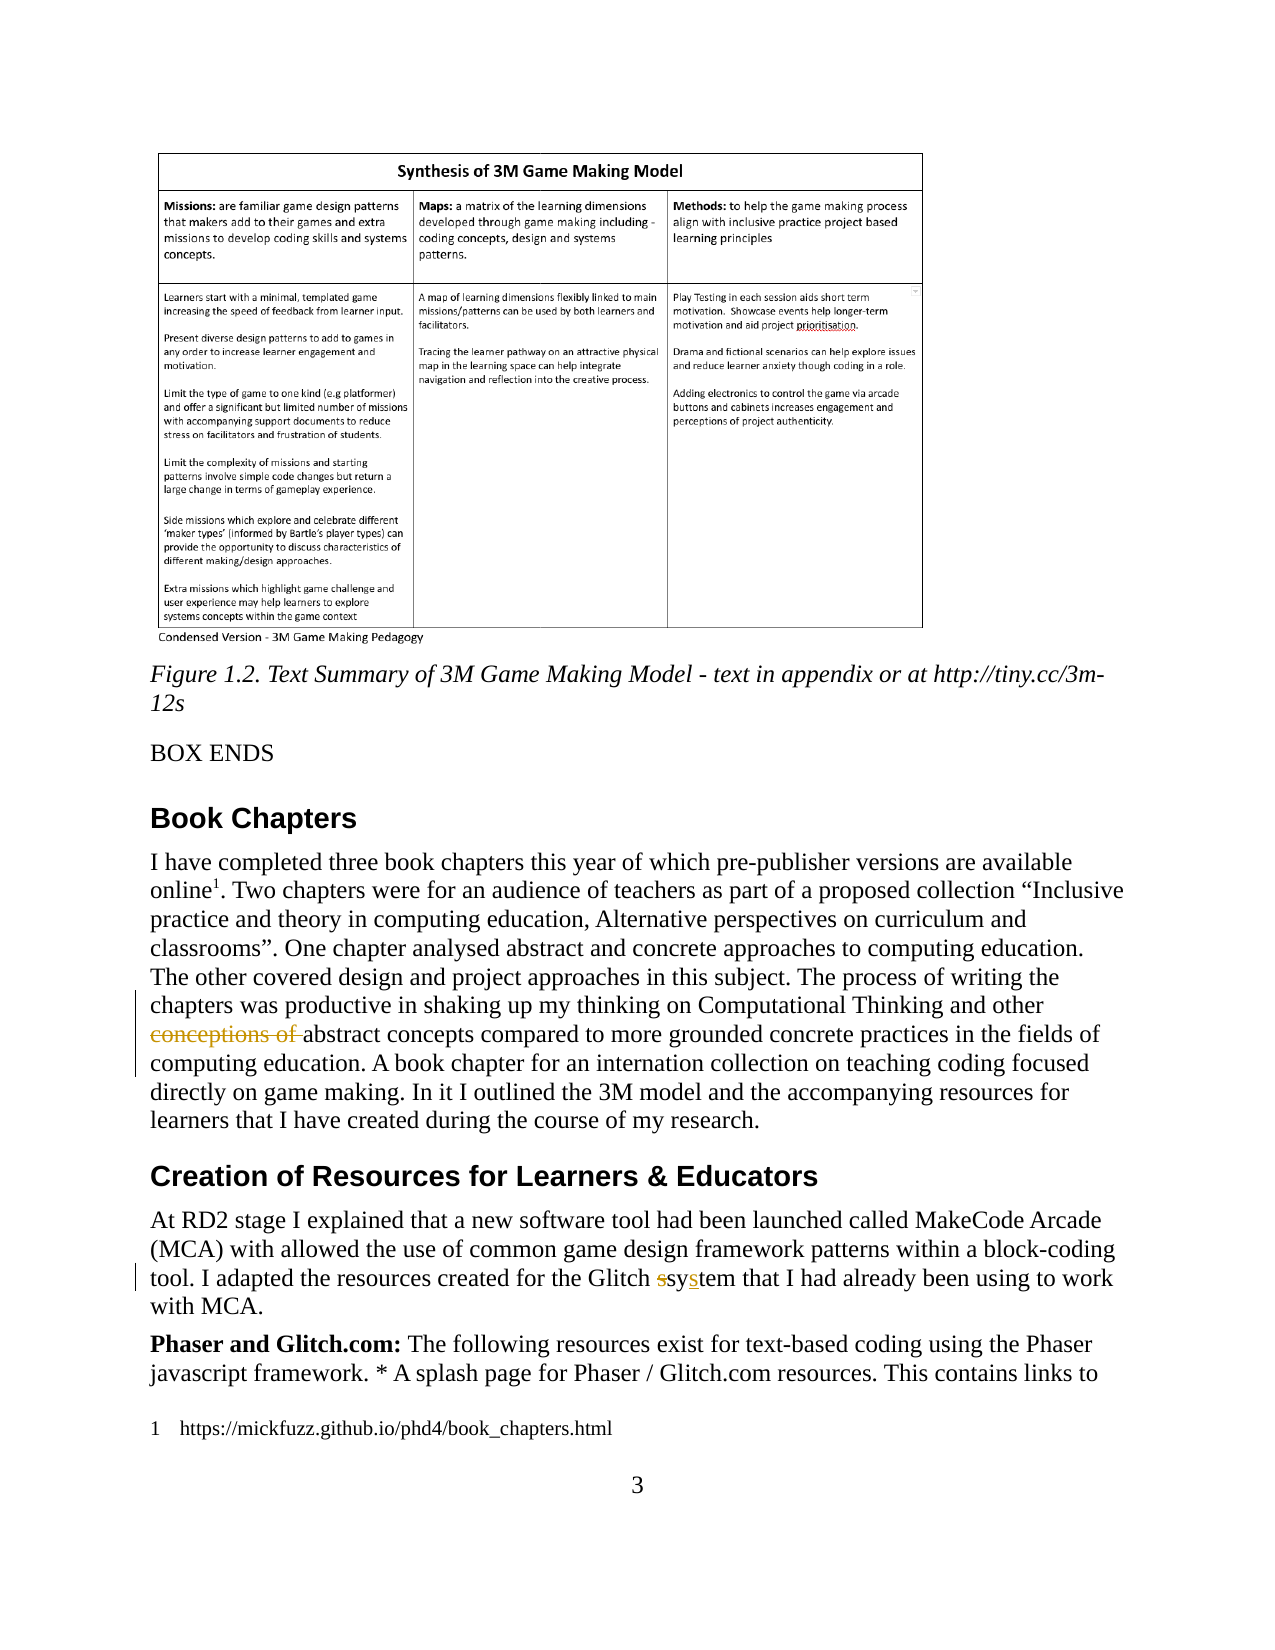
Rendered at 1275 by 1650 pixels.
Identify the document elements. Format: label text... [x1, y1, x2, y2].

subtitle Creation of Resources for Learners & Educators [150, 1159, 1125, 1193]
text Figure 1.2. Text Summary of 3M Game Making Model - text in appendix or at http://tiny.cc/3m-12s [150, 659, 1125, 716]
text At RD2 stage I explained that a new software tool had been launched called MakeCode Arcade (MCA) with allowed the use of common game design framework patterns within a block-coding tool. I adapted the resources created for the Glitch system that I had already been using to work with MCA. [150, 1205, 1125, 1320]
text BOX ENDS [150, 738, 1125, 767]
text I have completed three book chapters this year of which pre-publisher versions are available online. Two chapters were for an audience of teachers as part of a proposed collection “Inclusive practice and theory in computing education, Alternative perspectives on curriculum and classrooms”. One chapter analysed abstract and concrete approaches to computing education. The other covered design and project approaches in this subject. The process of writing the chapters was productive in shaking up my thinking on Computational Thinking and other abstract concepts compared to more grounded concrete practices in the fields of computing education. A book chapter for an internation collection on teaching coding focused directly on game making. In it I outlined the 3M model and the accompanying resources for learners that I have created during the course of my research. [150, 847, 1125, 1134]
picture [150, 150, 930, 647]
text https://mickfuzz.github.io/phd4/book_chapters.html [150, 1416, 1125, 1440]
subtitle Book Chapters [150, 801, 1125, 834]
text Phaser and Glitch.com: The following resources exist for text-based coding using the Phaser javascript framework. * A splash page for Phaser / Glitch.com resources. This contains links to [150, 1329, 1125, 1387]
